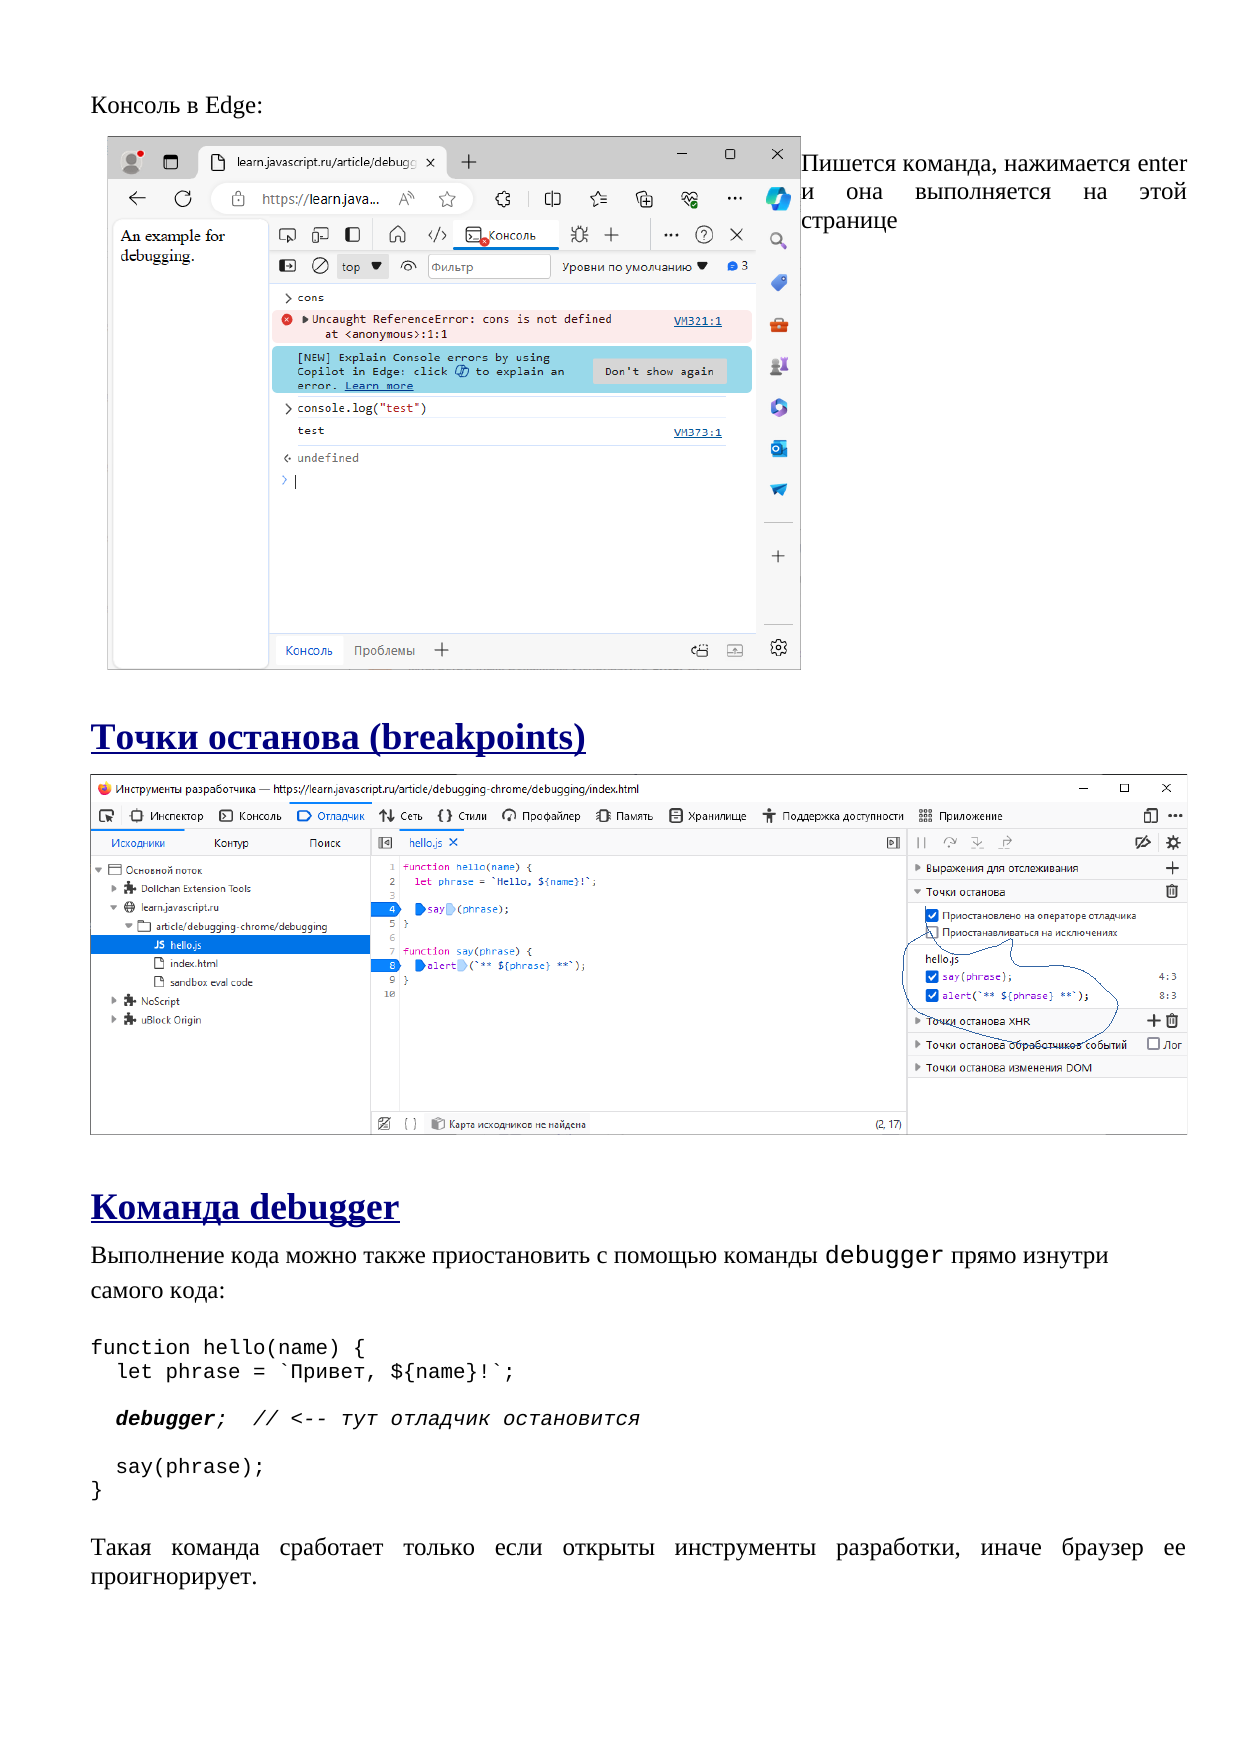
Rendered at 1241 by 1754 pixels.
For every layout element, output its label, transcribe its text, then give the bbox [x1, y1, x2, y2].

subtitle Точки останова (breakpoints) [90, 715, 1187, 758]
subtitle Команда debugger [90, 1184, 1187, 1227]
picture [107, 136, 801, 670]
text } [90, 1479, 1187, 1503]
text debugger; // <-- тут отладчик остановится [90, 1408, 1187, 1432]
text function hello(name) { [90, 1337, 1187, 1361]
text Такая команда сработает только если открыты инструменты разработки, иначе браузер ее проигнорирует. [90, 1532, 1187, 1590]
text Консоль в Edge: [90, 90, 1187, 119]
picture [90, 774, 1188, 1135]
text Выполнение кода можно также приостановить с помощью команды debugger прямо изнутри самого кода: [90, 1240, 1187, 1304]
text [90, 148, 107, 234]
text let phrase = `Привет, ${name}!`; [90, 1361, 1187, 1385]
text Пишется команда, нажимается enter и она выполняется на этой странице [801, 148, 1187, 234]
text say(phrase); [90, 1456, 1187, 1479]
